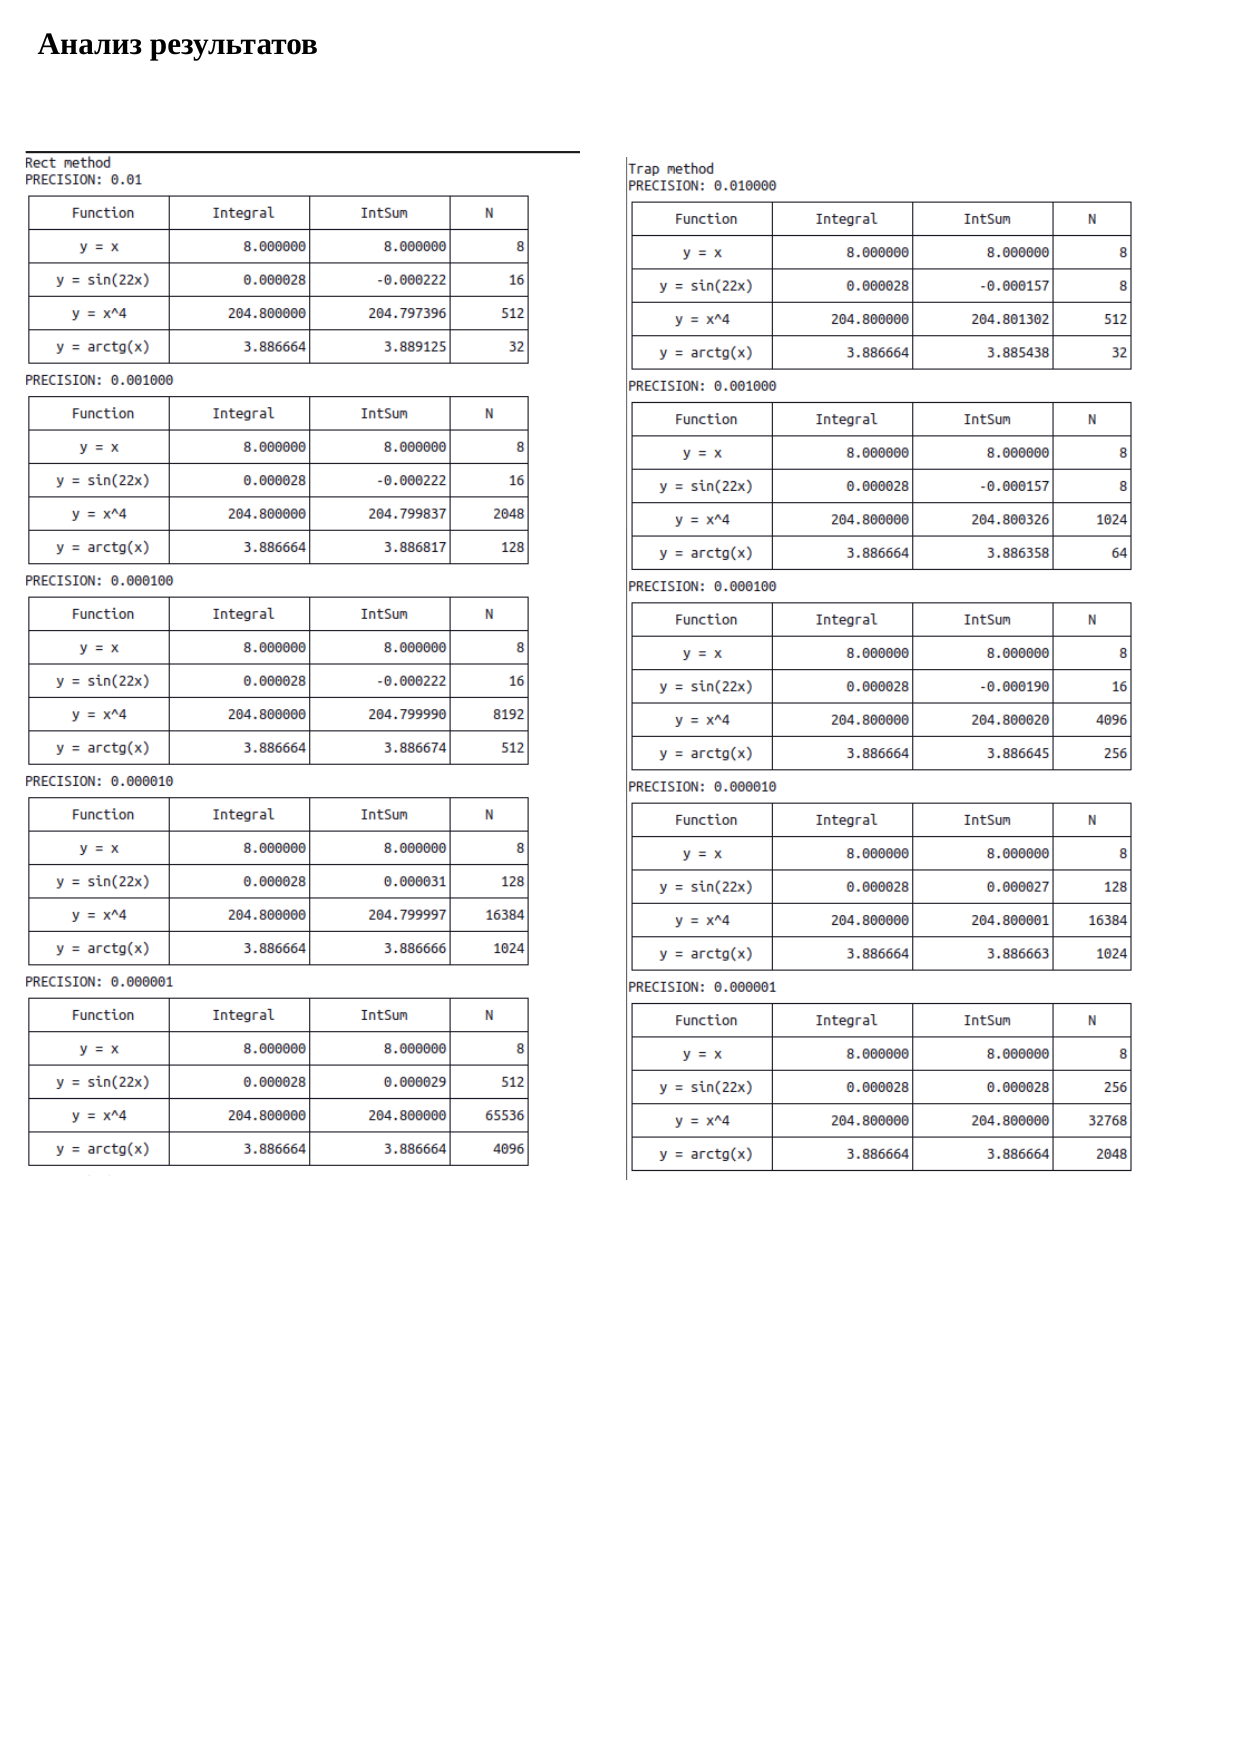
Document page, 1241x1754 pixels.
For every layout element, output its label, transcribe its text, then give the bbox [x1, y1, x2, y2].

picture [25, 151, 580, 1176]
text Анализ результатов [37, 26, 1203, 61]
picture [626, 157, 1155, 1180]
